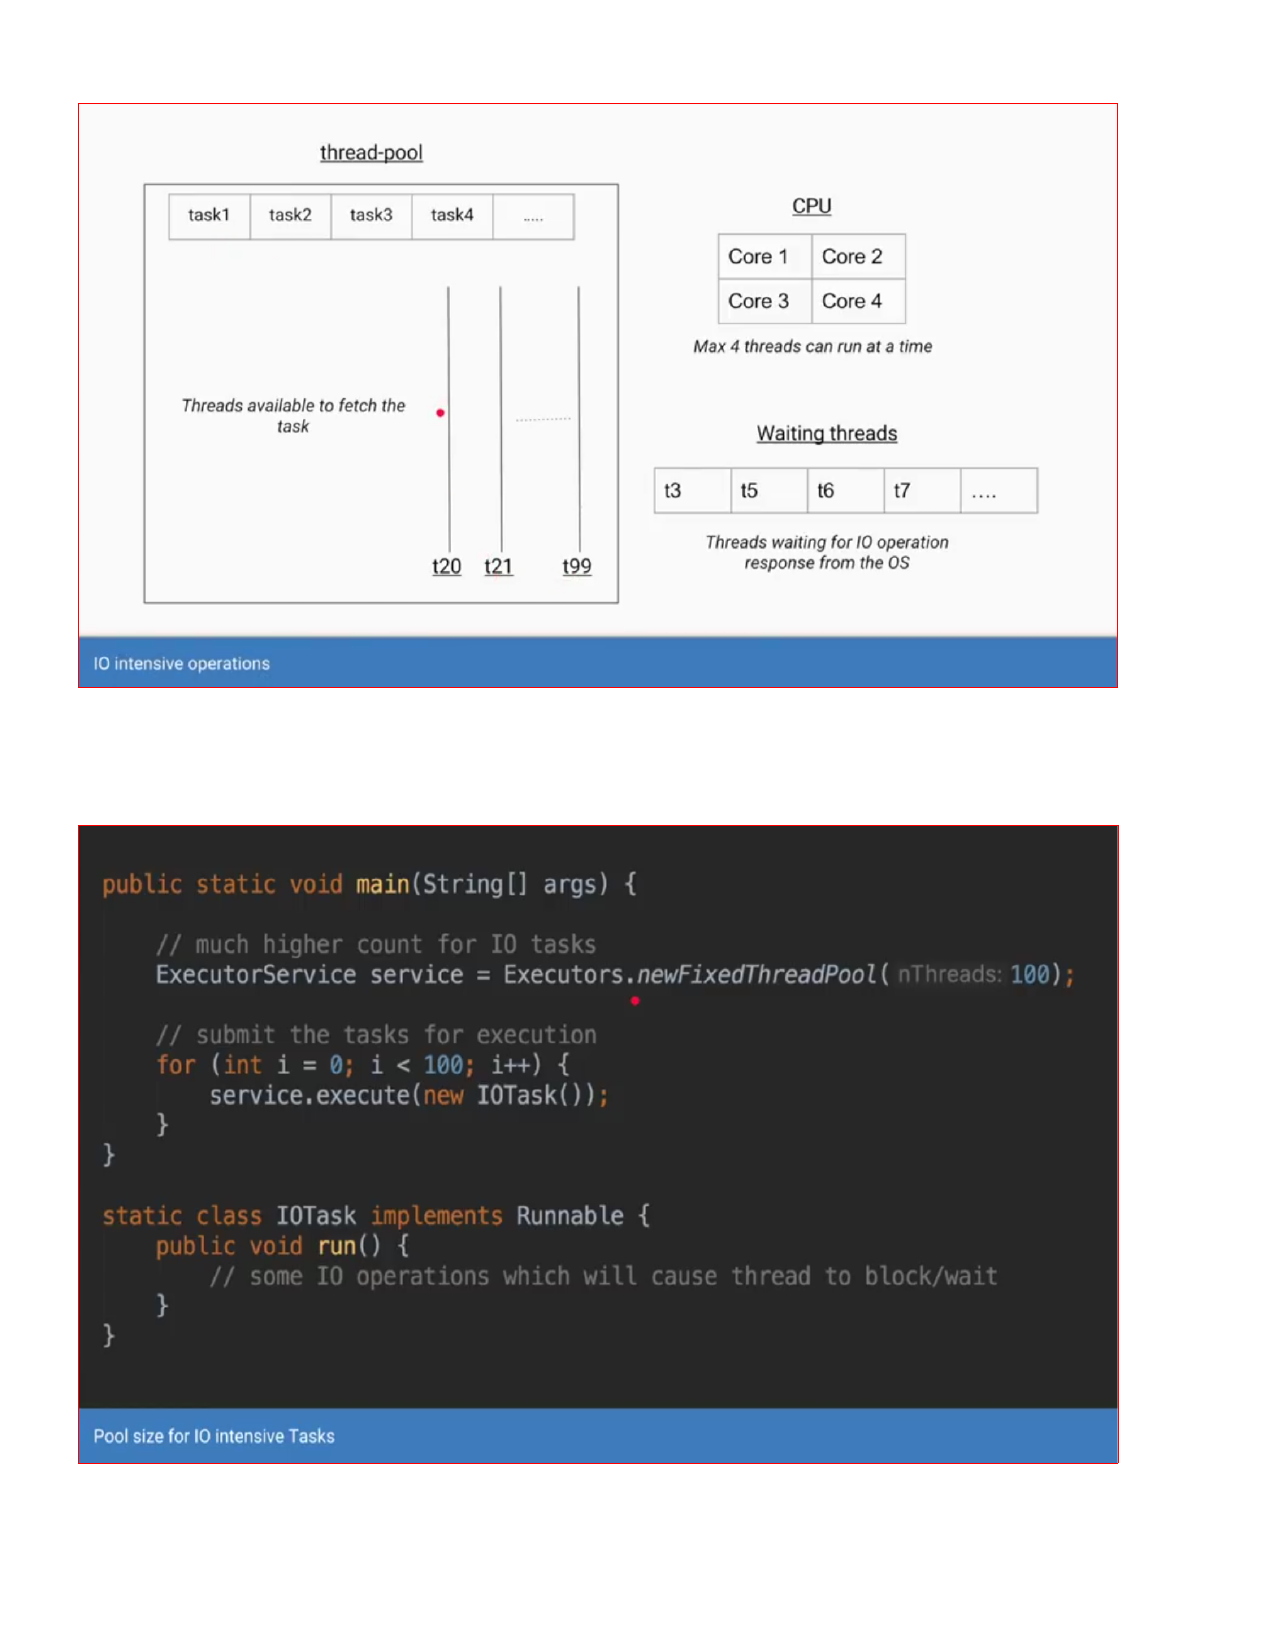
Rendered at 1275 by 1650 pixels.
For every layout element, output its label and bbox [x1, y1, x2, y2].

picture [79, 826, 1118, 1463]
picture [79, 104, 1117, 687]
